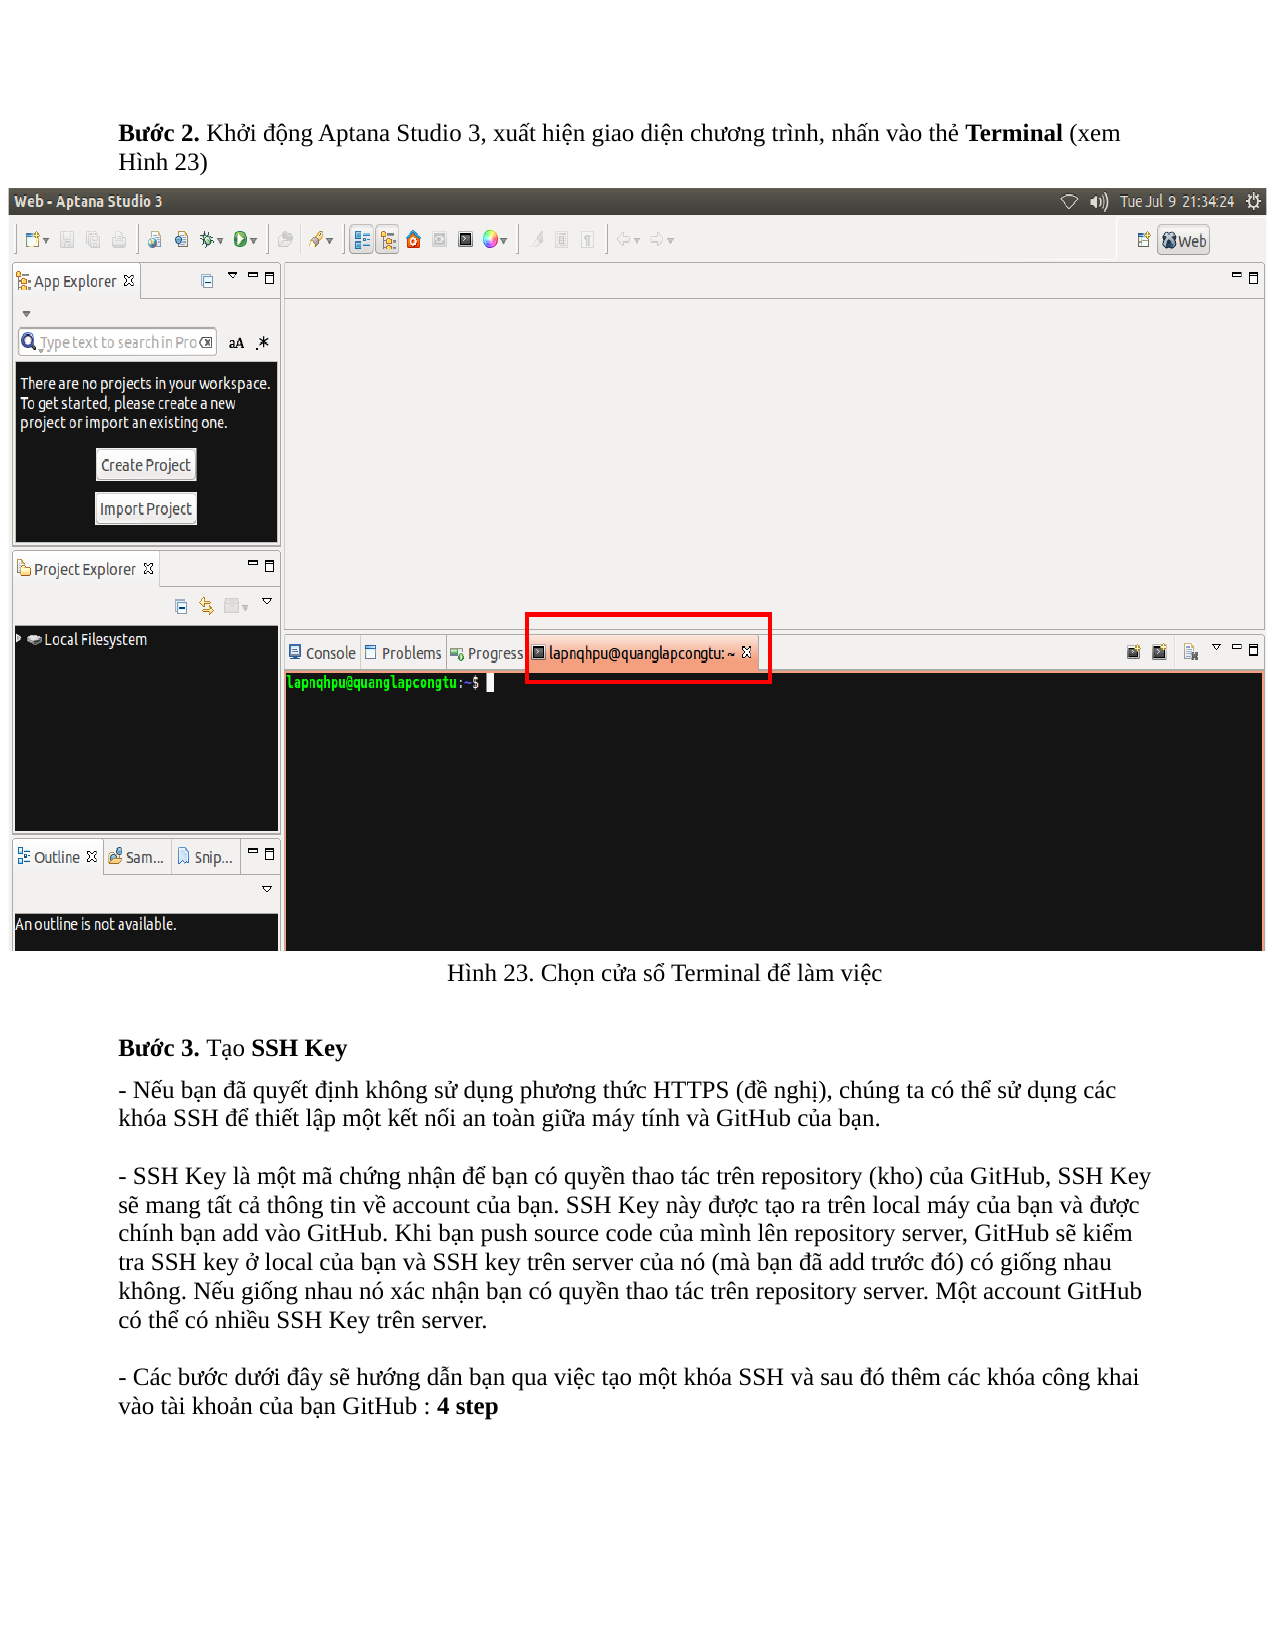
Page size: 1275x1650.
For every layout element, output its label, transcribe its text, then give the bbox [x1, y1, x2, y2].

text - Nếu bạn đã quyết định không sử dụng phương thức HTTPS (đề nghị), chúng ta có thể sử dụng các khóa SSH để thiết lập một kết nối an toàn giữa máy tính và GitHub của bạn. [118, 1075, 1157, 1132]
picture [8, 188, 1267, 951]
text - Các bước dưới đây sẽ hướng dẫn bạn qua việc tạo một khóa SSH và sau đó thêm các khóa công khai vào tài khoản của bạn GitHub : 4 step [118, 1362, 1157, 1420]
text Bước 2. Khởi động Aptana Studio 3, xuất hiện giao diện chương trình, nhấn vào thẻ Terminal (xem Hình 23) [118, 118, 1157, 176]
text Bước 3. Tạo SSH Key [118, 1033, 1157, 1062]
text - SSH Key là một mã chứng nhận để bạn có quyền thao tác trên repository (kho) của GitHub, SSH Key sẽ mang tất cả thông tin về account của bạn. SSH Key này được tạo ra trên local máy của bạn và được chính bạn add vào GitHub. Khi bạn push source code của mình lên repository server, GitHub sẽ kiểm tra SSH key ở local của bạn và SSH key trên server của nó (mà bạn đã add trước đó) có giống nhau không. Nếu giống nhau nó xác nhận bạn có quyền thao tác trên repository server. Một account GitHub có thể có nhiều SSH Key trên server. [118, 1161, 1157, 1333]
